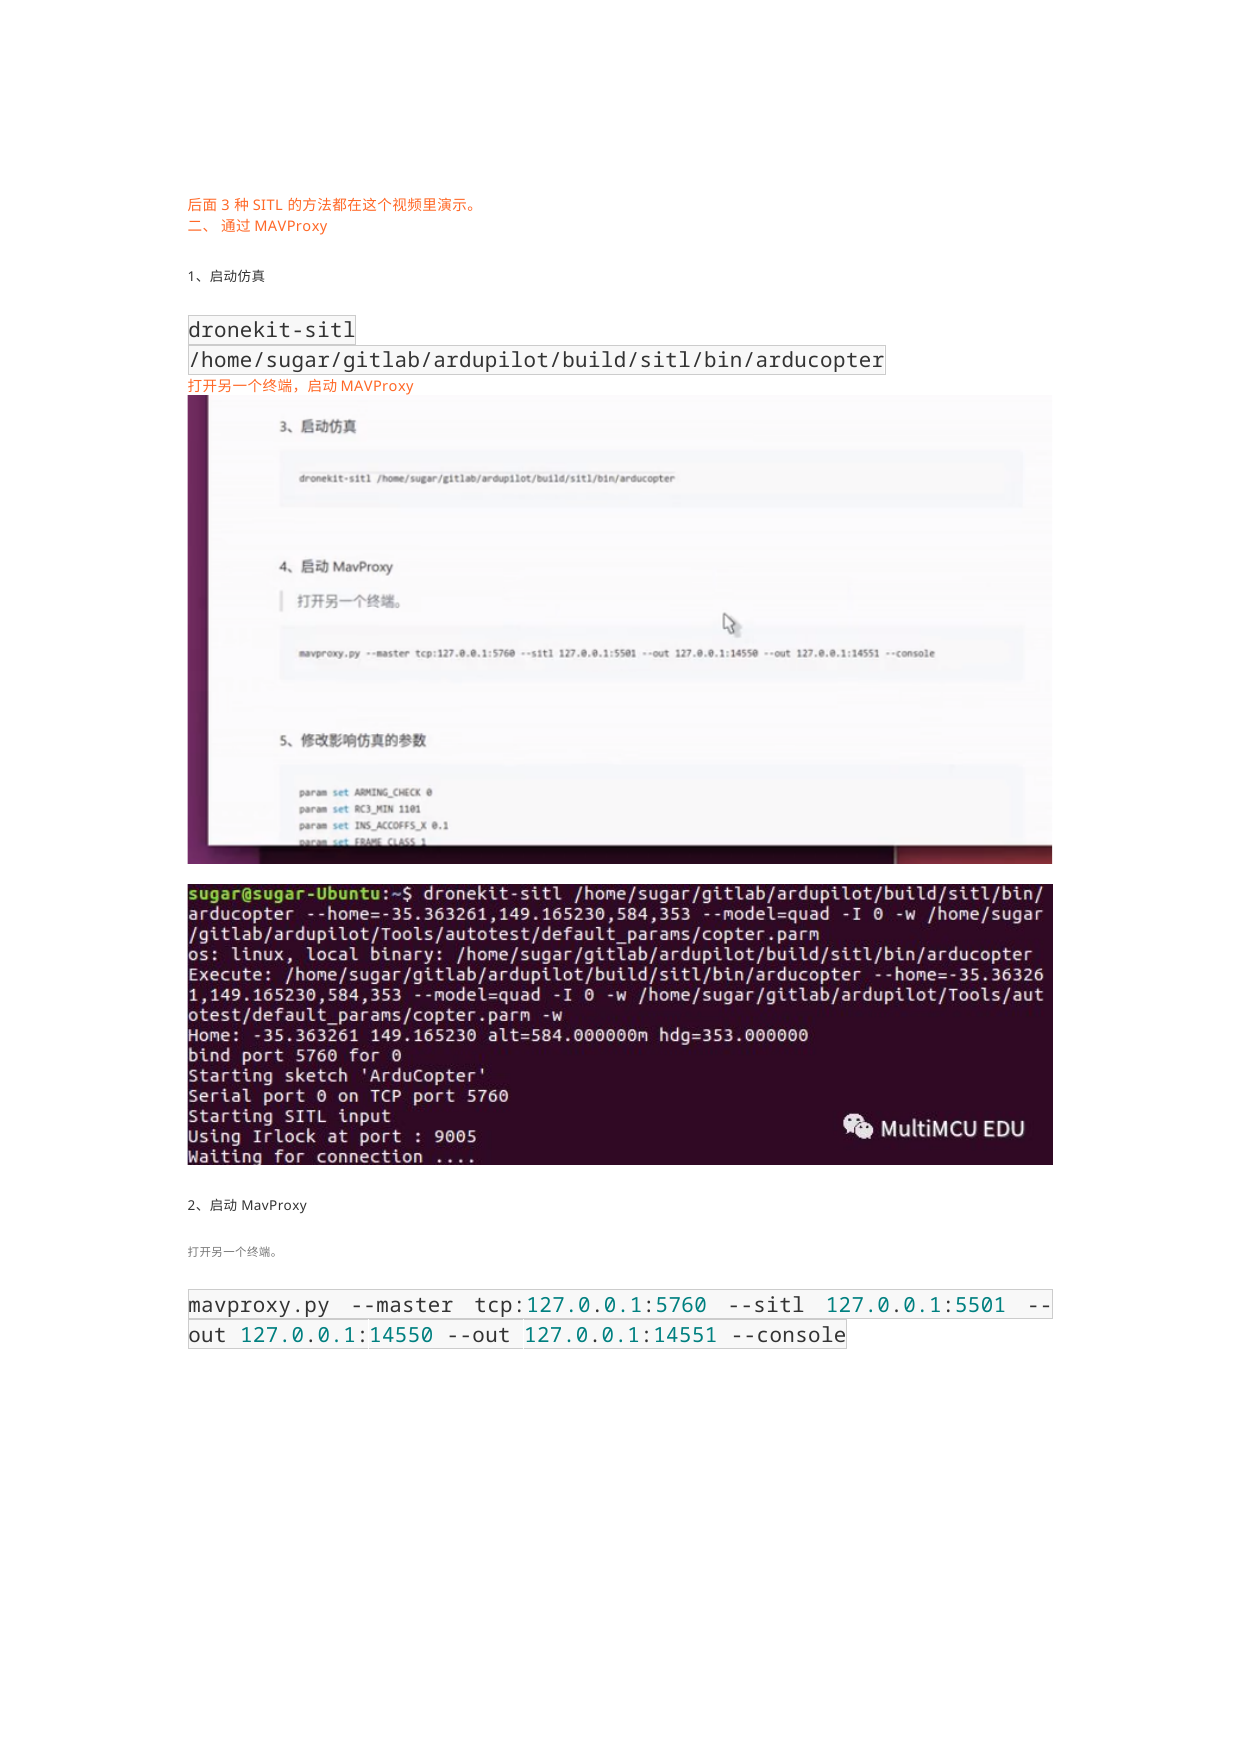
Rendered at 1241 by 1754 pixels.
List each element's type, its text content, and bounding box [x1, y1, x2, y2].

text --out 127.0.0.1:14550 --out 127.0.0.1:14551 --console [189, 1320, 846, 1348]
text 打开另一个终端，启动MAVProxy [187, 374, 1053, 395]
text mavproxy.py --master tcp:127.0.0.1:5760 --sitl 127.0.0.1:5501 [189, 1290, 1052, 1318]
text dronekit-sitl /home/sugar/gitlab/ardupilot/build/sitl/bin/arducopter [189, 346, 885, 374]
text 2、启动 MavProxy [187, 1194, 1053, 1214]
text 后面 3 种 SITL 的方法都在这个视频里演示。 [187, 194, 1053, 215]
text dronekit-sitl /home/sugar/gitlab/ardupilot/build/sitl/bin/arducopter [356, 314, 1053, 374]
text [847, 1319, 1053, 1349]
picture [187, 884, 1053, 1165]
text dronekit-sitl /home/sugar/gitlab/ardupilot/build/sitl/bin/arducopter [189, 316, 355, 344]
text 打开另一个终端。 [187, 1243, 1053, 1259]
text 1、启动仿真 [187, 265, 1053, 285]
picture [187, 395, 1053, 864]
text 二、 通过MAVProxy [187, 215, 1053, 236]
